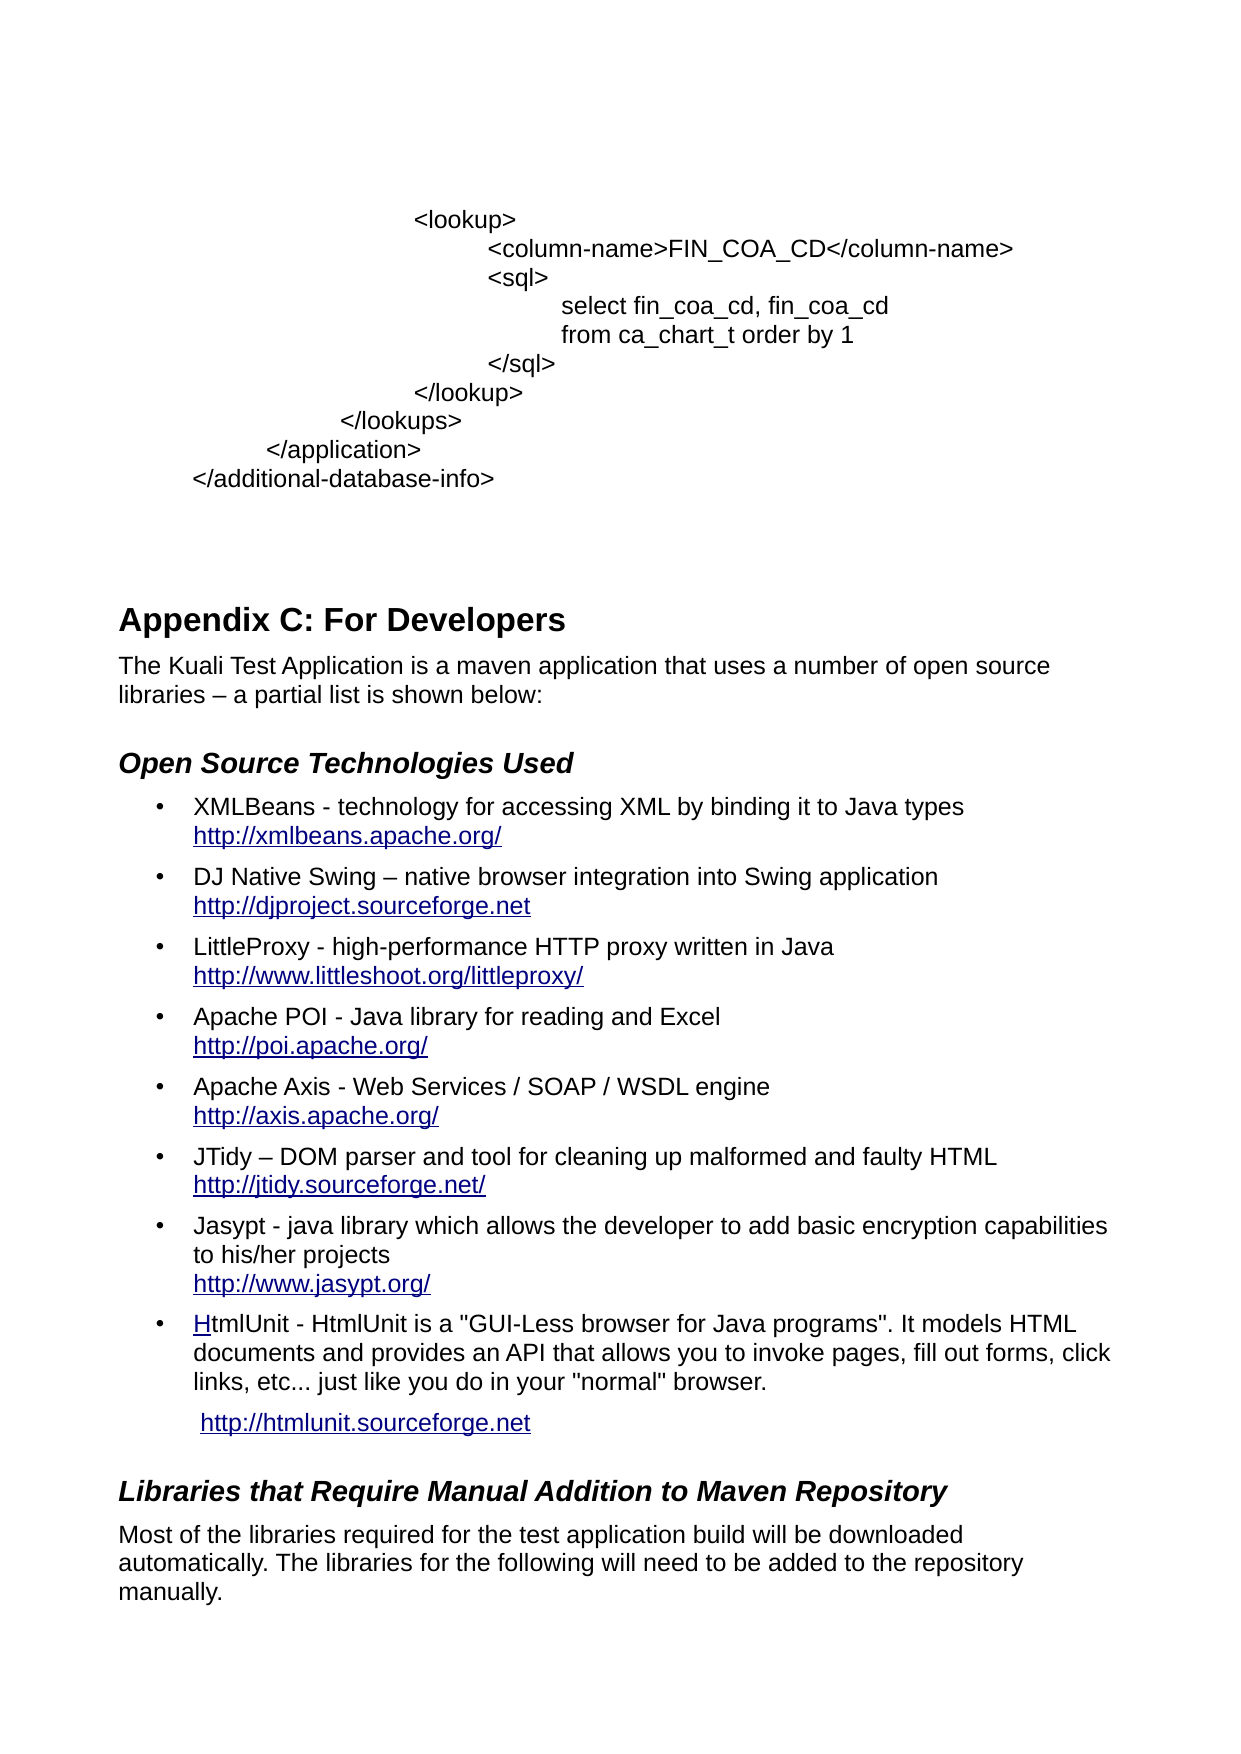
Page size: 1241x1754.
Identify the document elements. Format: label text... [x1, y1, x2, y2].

subtitle Appendix C: For Developers [118, 600, 1122, 638]
text </sql> [118, 349, 1122, 378]
subtitle Open Source Technologies Used [118, 746, 1122, 779]
list HtmlUnit - HtmlUnit is a "GUI-Less browser for Java programs". It models HTML documents and provides an API that allows you to invoke pages, fill out forms, click links, etc... just like you do in your "normal" browser. [156, 1309, 1122, 1396]
text <sql> [118, 263, 1122, 291]
text select fin_coa_cd, fin_coa_cd [118, 291, 1122, 320]
list LittleProxy - high-performance HTTP proxy written in Java http://www.littleshoot.org/littleproxy/ [156, 932, 1122, 990]
list DJ Native Swing – native browser integration into Swing application http://djproject.sourceforge.net [156, 862, 1122, 920]
text <lookup> [118, 205, 1122, 234]
text </additional-database-info> [118, 464, 1122, 493]
list Apache Axis - Web Services / SOAP / WSDL engine http://axis.apache.org/ [156, 1072, 1122, 1129]
subtitle Libraries that Require Manual Addition to Maven Repository [118, 1473, 1122, 1507]
list XMLBeans - technology for accessing XML by binding it to Java types http://xmlbeans.apache.org/ [156, 792, 1122, 850]
text </lookups> [118, 406, 1122, 435]
list Apache POI - Java library for reading and Excel http://poi.apache.org/ [156, 1002, 1122, 1060]
text from ca_chart_t order by 1 [118, 320, 1122, 349]
list JTidy – DOM parser and tool for cleaning up malformed and faulty HTML http://jtidy.sourceforge.net/ [156, 1142, 1122, 1199]
list Jasypt - java library which allows the developer to add basic encryption capabilities to his/her projects http://www.jasypt.org/ [156, 1211, 1122, 1297]
text The Kuali Test Application is a maven application that uses a number of open source libraries – a partial list is shown below: [118, 651, 1122, 708]
text <column-name>FIN_COA_CD</column-name> [118, 234, 1122, 263]
text </lookup> [118, 378, 1122, 406]
list http://htmlunit.sourceforge.net [156, 1408, 1122, 1437]
text Most of the libraries required for the test application build will be downloaded automatically. The libraries for the following will need to be added to the repository manually. [118, 1519, 1122, 1606]
text </application> [118, 435, 1122, 464]
